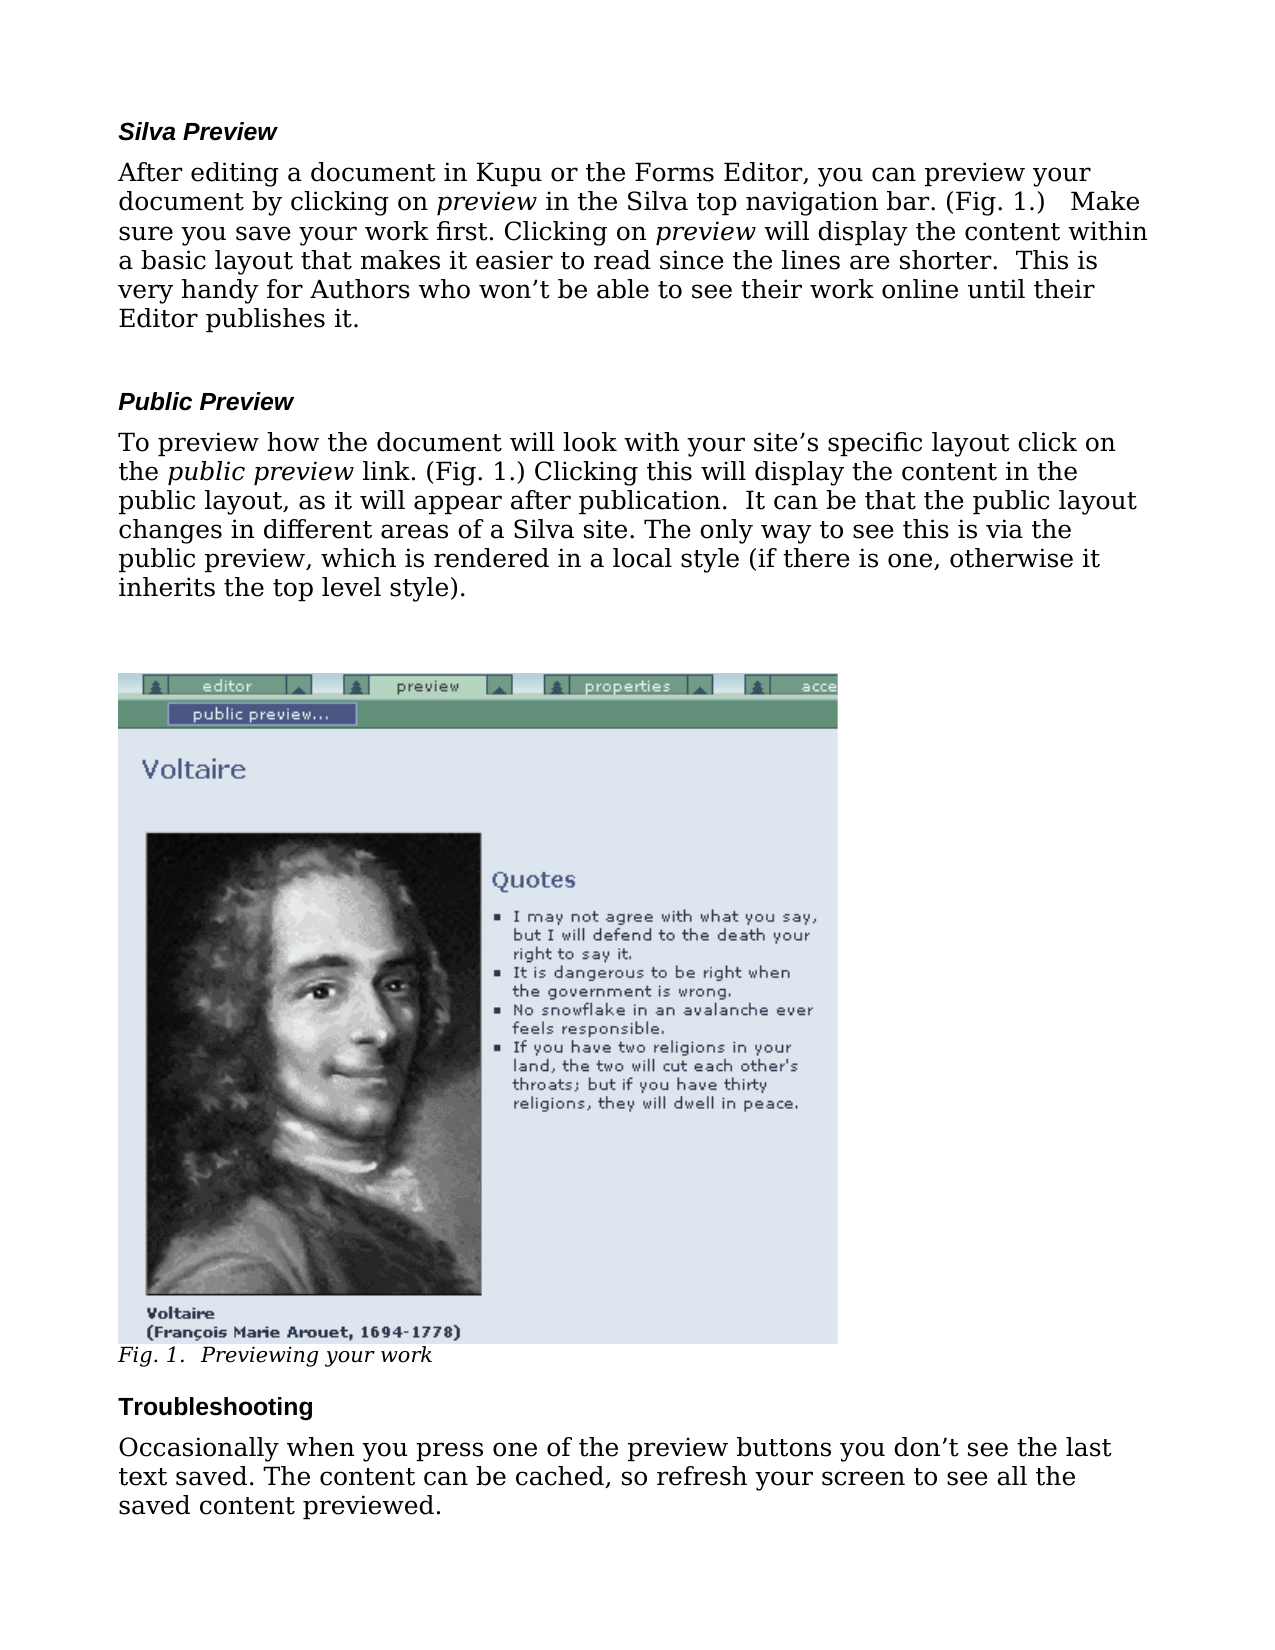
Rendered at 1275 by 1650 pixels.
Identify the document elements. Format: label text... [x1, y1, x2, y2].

text Fig. 1. Previewing your work [118, 1344, 838, 1368]
text After editing a document in Kupu or the Forms Editor, you can preview your document by clicking on preview in the Silva top navigation bar. (Fig. 1.) Make sure you save your work first. Clicking on preview will display the content within a basic layout that makes it easier to read since the lines are shorter. This is very handy for Authors who won’t be able to see their work online until their Editor publishes it. [118, 158, 1157, 362]
subtitle Troubleshooting [118, 1393, 1157, 1420]
text To preview how the document will look with your site’s specific layout click on the public preview link. (Fig. 1.) Clicking this will display the content in the public layout, as it will appear after publication. It can be that the public layout changes in different areas of a Silva site. The only way to see this is via the public preview, which is rendered in a local style (if there is one, otherwise it inherits the top level style). [118, 428, 1157, 661]
text Occasionally when you press one of the preview buttons you don’t see the last text saved. The content can be cached, so refresh your screen to see all the saved content previewed. [118, 1433, 1157, 1520]
picture [118, 673, 838, 1344]
subtitle Public Preview [118, 387, 1157, 415]
subtitle Silva Preview [118, 118, 1157, 146]
